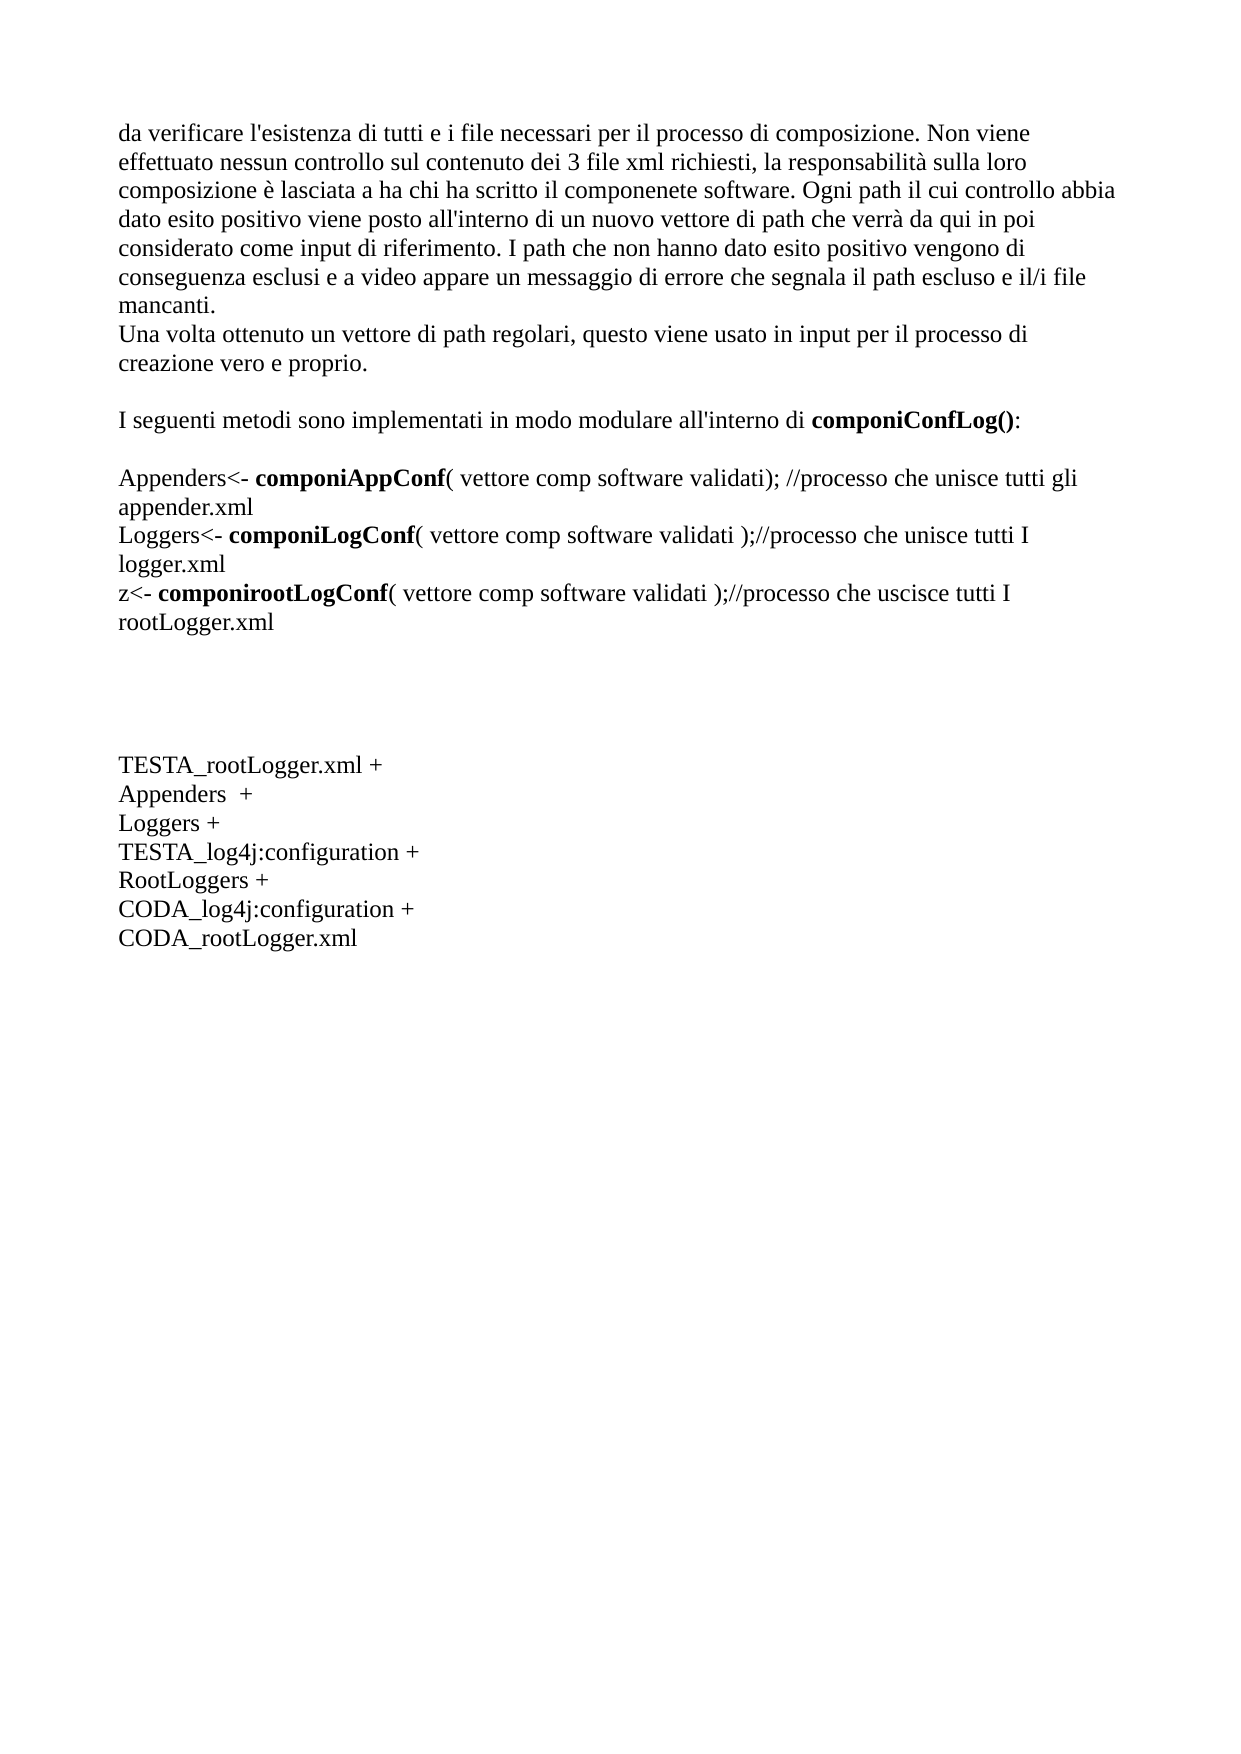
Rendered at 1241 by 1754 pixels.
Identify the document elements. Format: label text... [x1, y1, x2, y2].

text RootLoggers + [118, 866, 1122, 894]
text CODA_log4j:configuration + [118, 894, 1122, 923]
text TESTA_log4j:configuration + [118, 837, 1122, 866]
text Loggers + [118, 808, 1122, 837]
text I seguenti metodi sono implementati in modo modulare all'interno di componiConfLog(): [118, 406, 1122, 434]
text da verificare l'esistenza di tutti e i file necessari per il processo di composizione. Non viene effettuato nessun controllo sul contenuto dei 3 file xml richiesti, la responsabilità sulla loro composizione è lasciata a ha chi ha scritto il componenete software. Ogni path il cui controllo abbia dato esito positivo viene posto all'interno di un nuovo vettore di path che verrà da qui in poi considerato come input di riferimento. I path che non hanno dato esito positivo vengono di conseguenza esclusi e a video appare un messaggio di errore che segnala il path escluso e il/i file mancanti. [118, 118, 1122, 319]
text TESTA_rootLogger.xml + [118, 751, 1122, 779]
text Appenders<- componiAppConf( vettore comp software validati); //processo che unisce tutti gli appender.xml [118, 463, 1122, 521]
text Una volta ottenuto un vettore di path regolari, questo viene usato in input per il processo di creazione vero e proprio. [118, 319, 1122, 377]
text CODA_rootLogger.xml [118, 923, 1122, 952]
text Appenders + [118, 779, 1122, 808]
text z<- componirootLogConf( vettore comp software validati );//processo che uscisce tutti I rootLogger.xml [118, 578, 1122, 636]
text Loggers<- componiLogConf( vettore comp software validati );//processo che unisce tutti I logger.xml [118, 521, 1122, 578]
